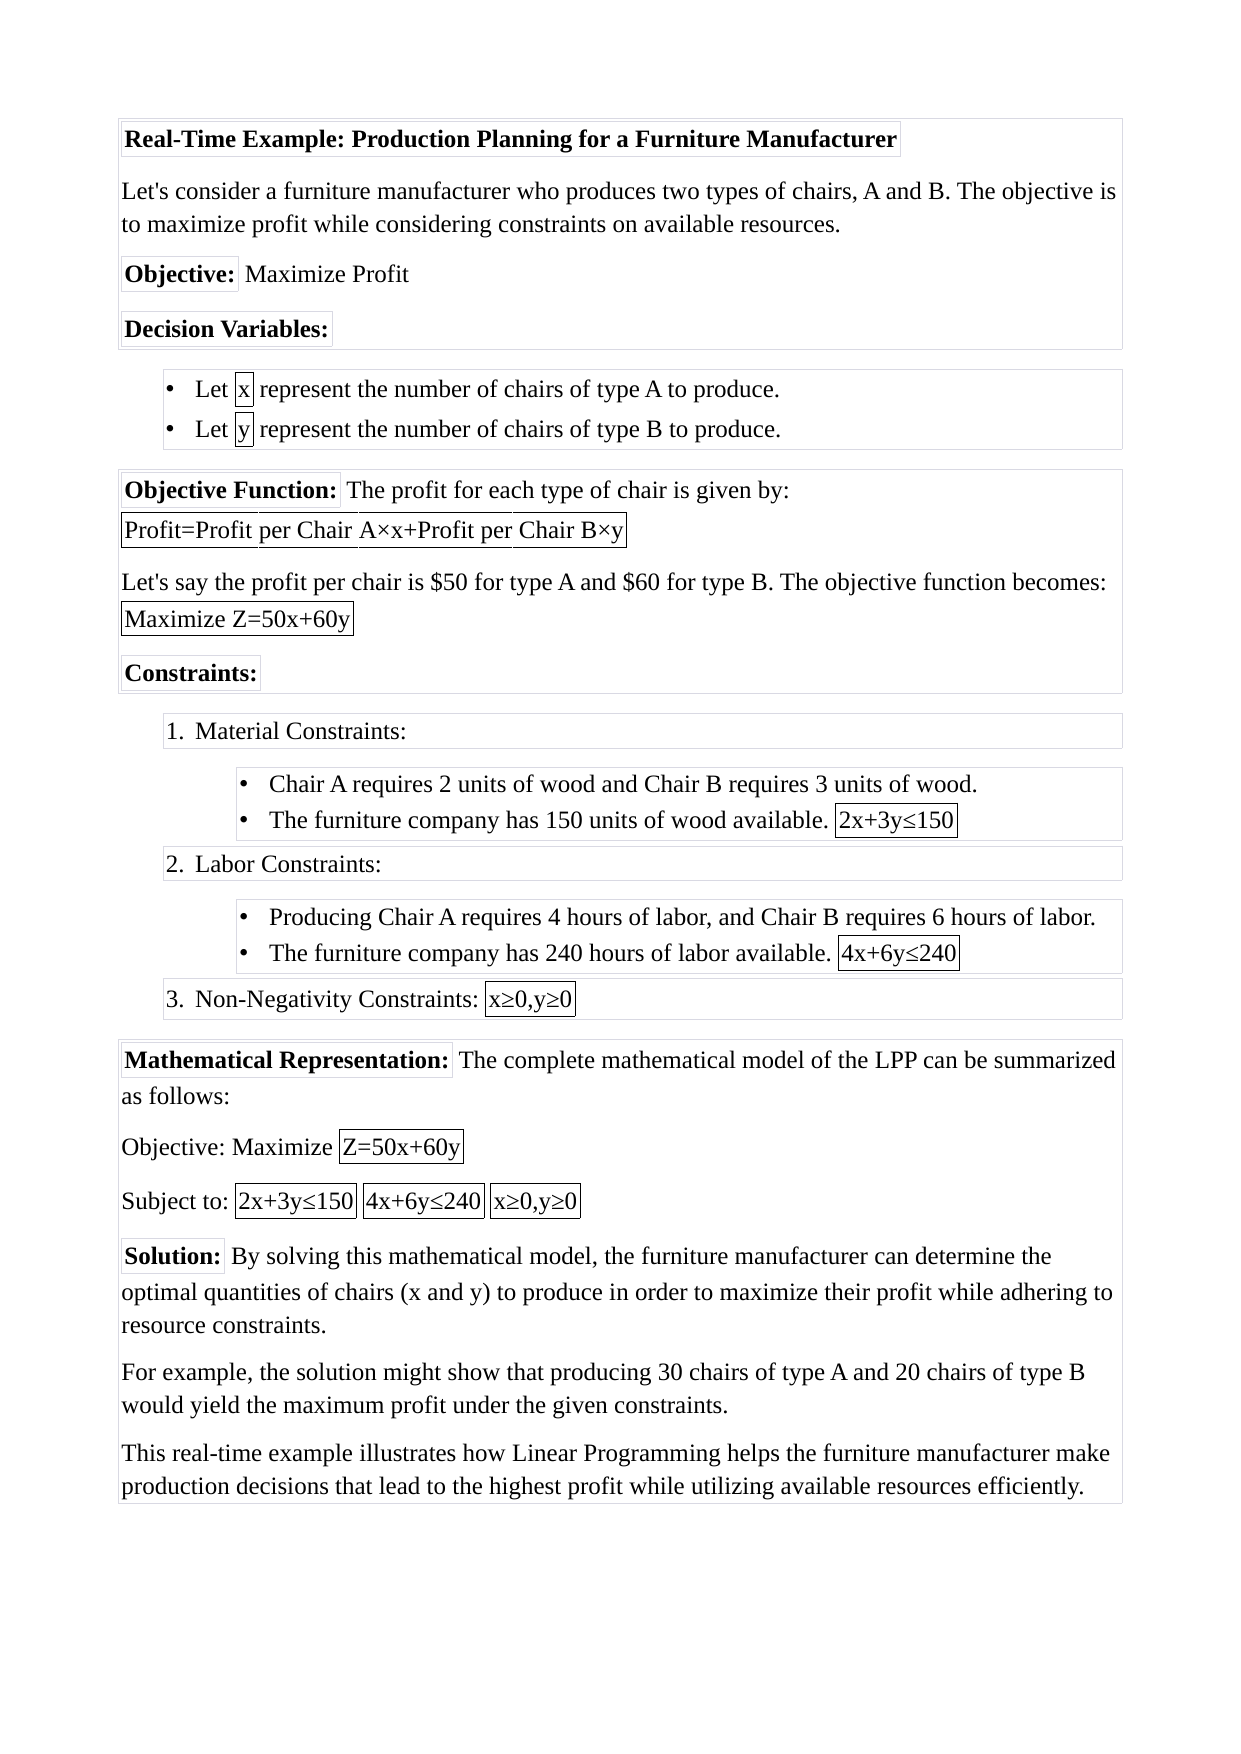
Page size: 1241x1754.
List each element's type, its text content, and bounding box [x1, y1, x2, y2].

list Let x represent the number of chairs of type A to produce. [164, 370, 1122, 406]
list Labor Constraints: [164, 847, 1122, 880]
list Producing Chair A requires 4 hours of labor, and Chair B requires 6 hours of labor. [237, 900, 1122, 931]
text Let's say the profit per chair is $50 for type A and $60 for type B. The objective function becomes: Maximize Z=50x+60y [119, 564, 1122, 636]
list Let y represent the number of chairs of type B to produce. [164, 408, 1122, 449]
text Real-Time Example: Production Planning for a Furniture Manufacturer [119, 119, 1122, 156]
text This real-time example illustrates how Linear Programming helps the furniture manufacturer make production decisions that lead to the highest profit while utilizing available resources efficiently. [119, 1435, 1122, 1503]
text Objective Function: The profit for each type of chair is given by: Profit=Profit per Chair A×x+Profit per Chair B×y [119, 470, 1122, 547]
text Objective: Maximize Z=50x+60y [119, 1126, 1122, 1163]
list The furniture company has 240 hours of labor available. 4x+6y≤240 [237, 932, 1122, 973]
list The furniture company has 150 units of wood available. 2x+3y≤150 [237, 799, 1122, 840]
list Material Constraints: [164, 714, 1122, 748]
list Chair A requires 2 units of wood and Chair B requires 3 units of wood. [237, 768, 1122, 798]
text Subject to: 2x+3y≤150 4x+6y≤240 x≥0,y≥0 [119, 1180, 1122, 1218]
text Let's consider a furniture manufacturer who produces two types of chairs, A and B. The objective is to maximize profit while considering constraints on available resources. [119, 173, 1122, 237]
text Solution: By solving this mathematical model, the furniture manufacturer can determine the optimal quantities of chairs (x and y) to produce in order to maximize their profit while adhering to resource constraints. [119, 1235, 1122, 1339]
text Mathematical Representation: The complete mathematical model of the LPP can be summarized as follows: [119, 1040, 1122, 1110]
text For example, the solution might show that producing 30 chairs of type A and 20 chairs of type B would yield the maximum profit under the given constraints. [119, 1354, 1122, 1419]
text Decision Variables: [119, 308, 1122, 349]
text Constraints: [119, 652, 1122, 693]
text Objective: Maximize Profit [119, 253, 1122, 291]
list Non-Negativity Constraints: x≥0,y≥0 [164, 979, 1122, 1019]
